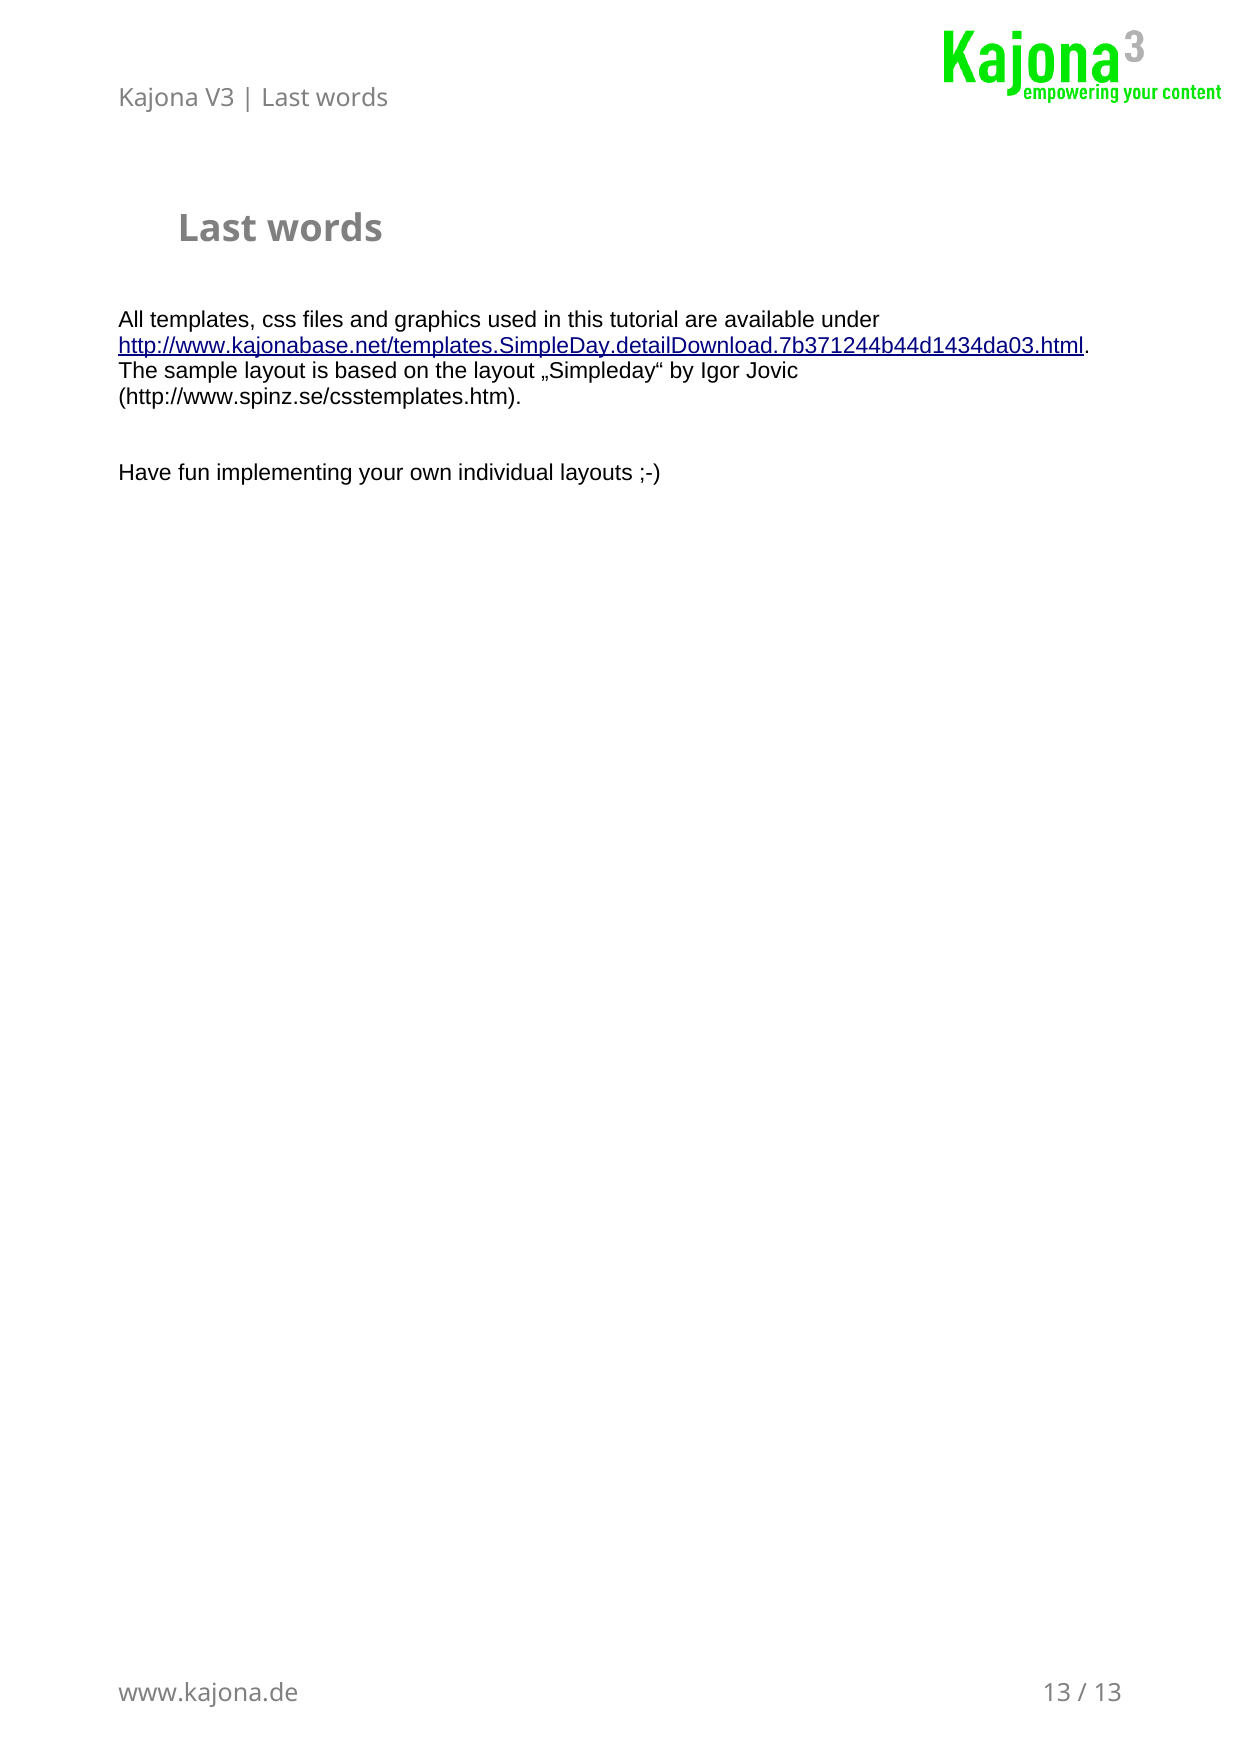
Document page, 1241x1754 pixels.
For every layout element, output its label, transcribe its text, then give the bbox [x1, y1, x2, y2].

text All templates, css files and graphics used in this tutorial are available under http://www.kajonabase.net/templates.SimpleDay.detailDownload.7b371244b44d1434da03.html. The sample layout is based on the layout „Simpleday“ by Igor Jovic (http://www.spinz.se/csstemplates.htm). [118, 307, 1122, 409]
text Have fun implementing your own individual layouts ;-) [118, 460, 1122, 486]
subtitle Last words [118, 201, 1122, 253]
picture [944, 30, 1221, 103]
